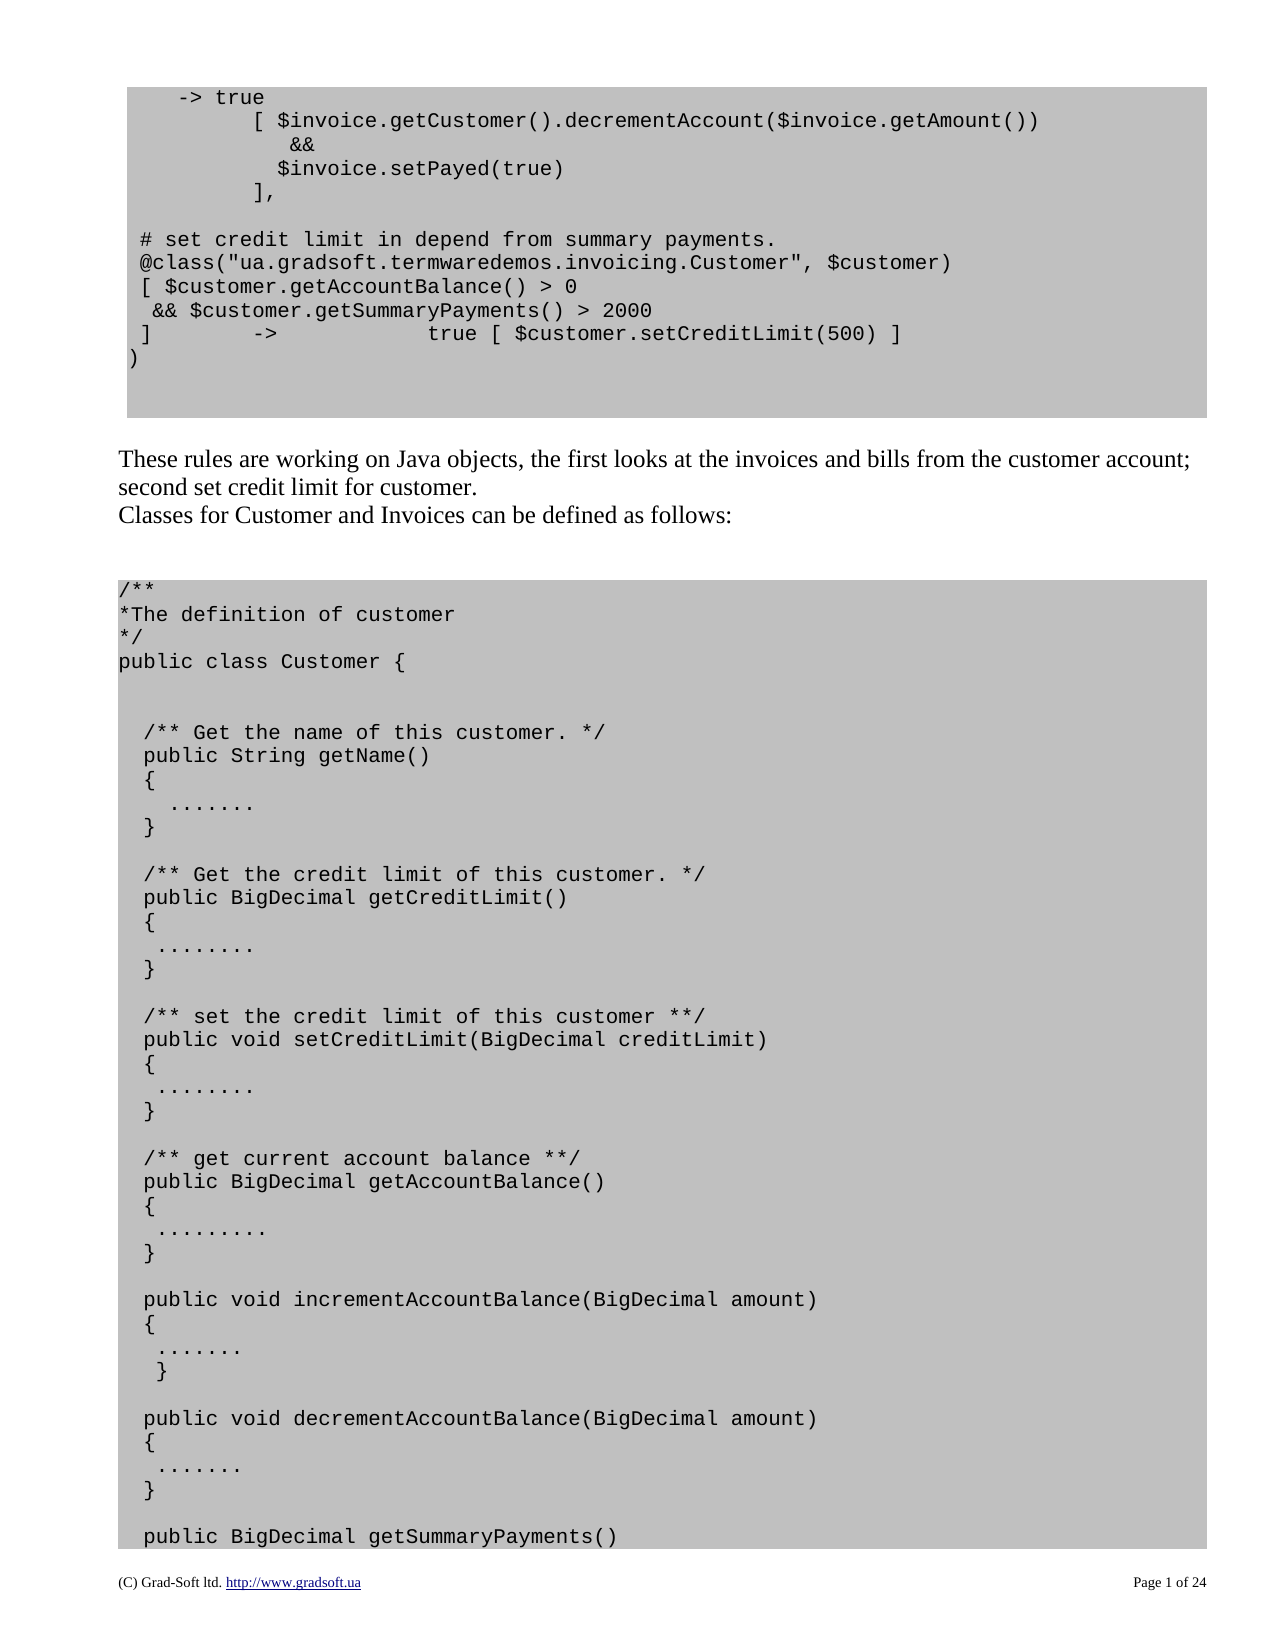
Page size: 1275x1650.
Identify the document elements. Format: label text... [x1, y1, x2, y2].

text public String getName() [118, 746, 1207, 769]
text /** Get the credit limit of this customer. */ [118, 864, 1207, 887]
text [ $customer.getAccountBalance() > 0 [127, 276, 1207, 299]
text } [118, 1100, 1207, 1124]
text ........ [118, 1077, 1207, 1100]
text @class("ua.gradsoft.termwaredemos.invoicing.Customer", $customer) [127, 252, 1207, 276]
text /** [118, 580, 1207, 604]
text } [118, 816, 1207, 840]
text public void decrementAccountBalance(BigDecimal amount) [118, 1408, 1207, 1431]
text public void incrementAccountBalance(BigDecimal amount) [118, 1289, 1207, 1313]
text # set credit limit in depend from summary payments. [127, 229, 1207, 252]
text } [118, 1360, 1207, 1384]
text { [118, 911, 1207, 935]
text ) [127, 347, 1207, 371]
text { [118, 1053, 1207, 1077]
text /** get current account balance **/ [118, 1147, 1207, 1171]
text ....... [118, 1455, 1207, 1478]
text [ $invoice.getCustomer().decrementAccount($invoice.getAmount()) [127, 110, 1207, 134]
text $invoice.setPayed(true) [127, 158, 1207, 181]
text public class Customer { [118, 651, 1207, 674]
text } [118, 958, 1207, 982]
text { [118, 1313, 1207, 1337]
text ] -> true [ $customer.setCreditLimit(500) ] [127, 323, 1207, 347]
text ....... [118, 793, 1207, 816]
text ........ [118, 935, 1207, 958]
text Classes for Customer and Invoices can be defined as follows: [118, 501, 1216, 529]
text { [118, 1431, 1207, 1455]
text ], [127, 181, 1207, 205]
text { [118, 769, 1207, 793]
text public BigDecimal getAccountBalance() [118, 1171, 1207, 1195]
text { [118, 1195, 1207, 1218]
text These rules are working on Java objects, the first looks at the invoices and bills from the customer account; second set credit limit for customer. [118, 446, 1216, 501]
text public BigDecimal getCreditLimit() [118, 887, 1207, 911]
text ....... [118, 1337, 1207, 1360]
text public BigDecimal getSummaryPayments() [118, 1526, 1207, 1549]
text /** Get the name of this customer. */ [118, 722, 1207, 746]
text } [118, 1478, 1207, 1502]
text /** set the credit limit of this customer **/ [118, 1006, 1207, 1029]
text */ [118, 627, 1207, 651]
text ......... [118, 1218, 1207, 1242]
text -> true [127, 87, 1207, 110]
text && [127, 134, 1207, 158]
text *The definition of customer [118, 604, 1207, 627]
text public void setCreditLimit(BigDecimal creditLimit) [118, 1029, 1207, 1053]
text && $customer.getSummaryPayments() > 2000 [127, 299, 1207, 323]
text } [118, 1242, 1207, 1266]
